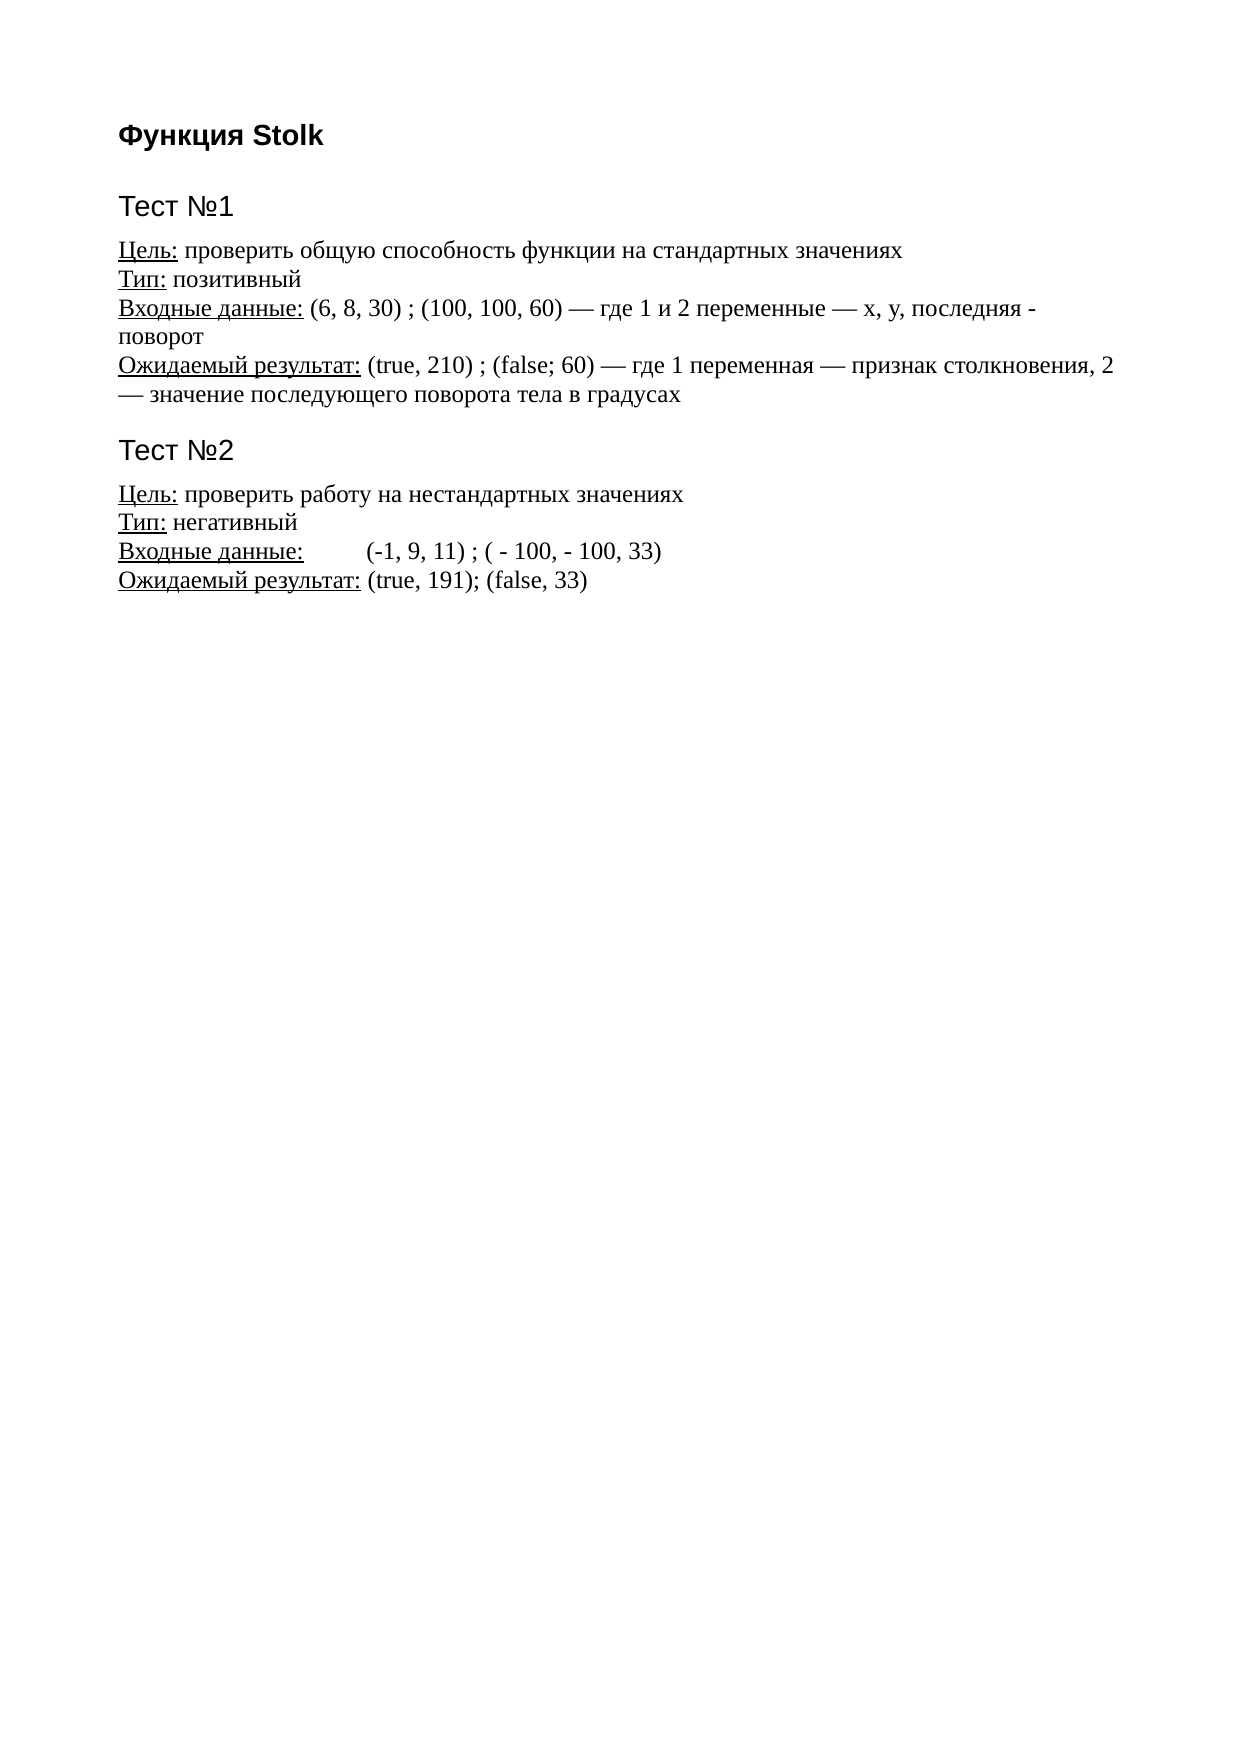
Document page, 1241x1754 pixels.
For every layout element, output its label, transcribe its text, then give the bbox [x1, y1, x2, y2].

text Входные данные: (-1, 9, 11) ; ( - 100, - 100, 33) [118, 536, 1122, 565]
text Тест №2 [118, 433, 1122, 466]
text Тип: негативный [118, 507, 1122, 536]
text Ожидаемый результат: (true, 210) ; (false; 60) — где 1 переменная — признак столкновения, 2 — значение последующего поворота тела в градусах [118, 350, 1122, 408]
text Входные данные: (6, 8, 30) ; (100, 100, 60) — где 1 и 2 переменные — x, y, последняя - поворот [118, 293, 1122, 350]
text Тип: позитивный [118, 264, 1122, 293]
subtitle Функция Stolk [118, 118, 1122, 152]
text Цель: проверить общую способность функции на стандартных значениях [118, 235, 1122, 264]
text Ожидаемый результат: (true, 191); (false, 33) [118, 565, 1122, 594]
text Цель: проверить работу на нестандартных значениях [118, 479, 1122, 507]
text Тест №1 [118, 189, 1122, 223]
